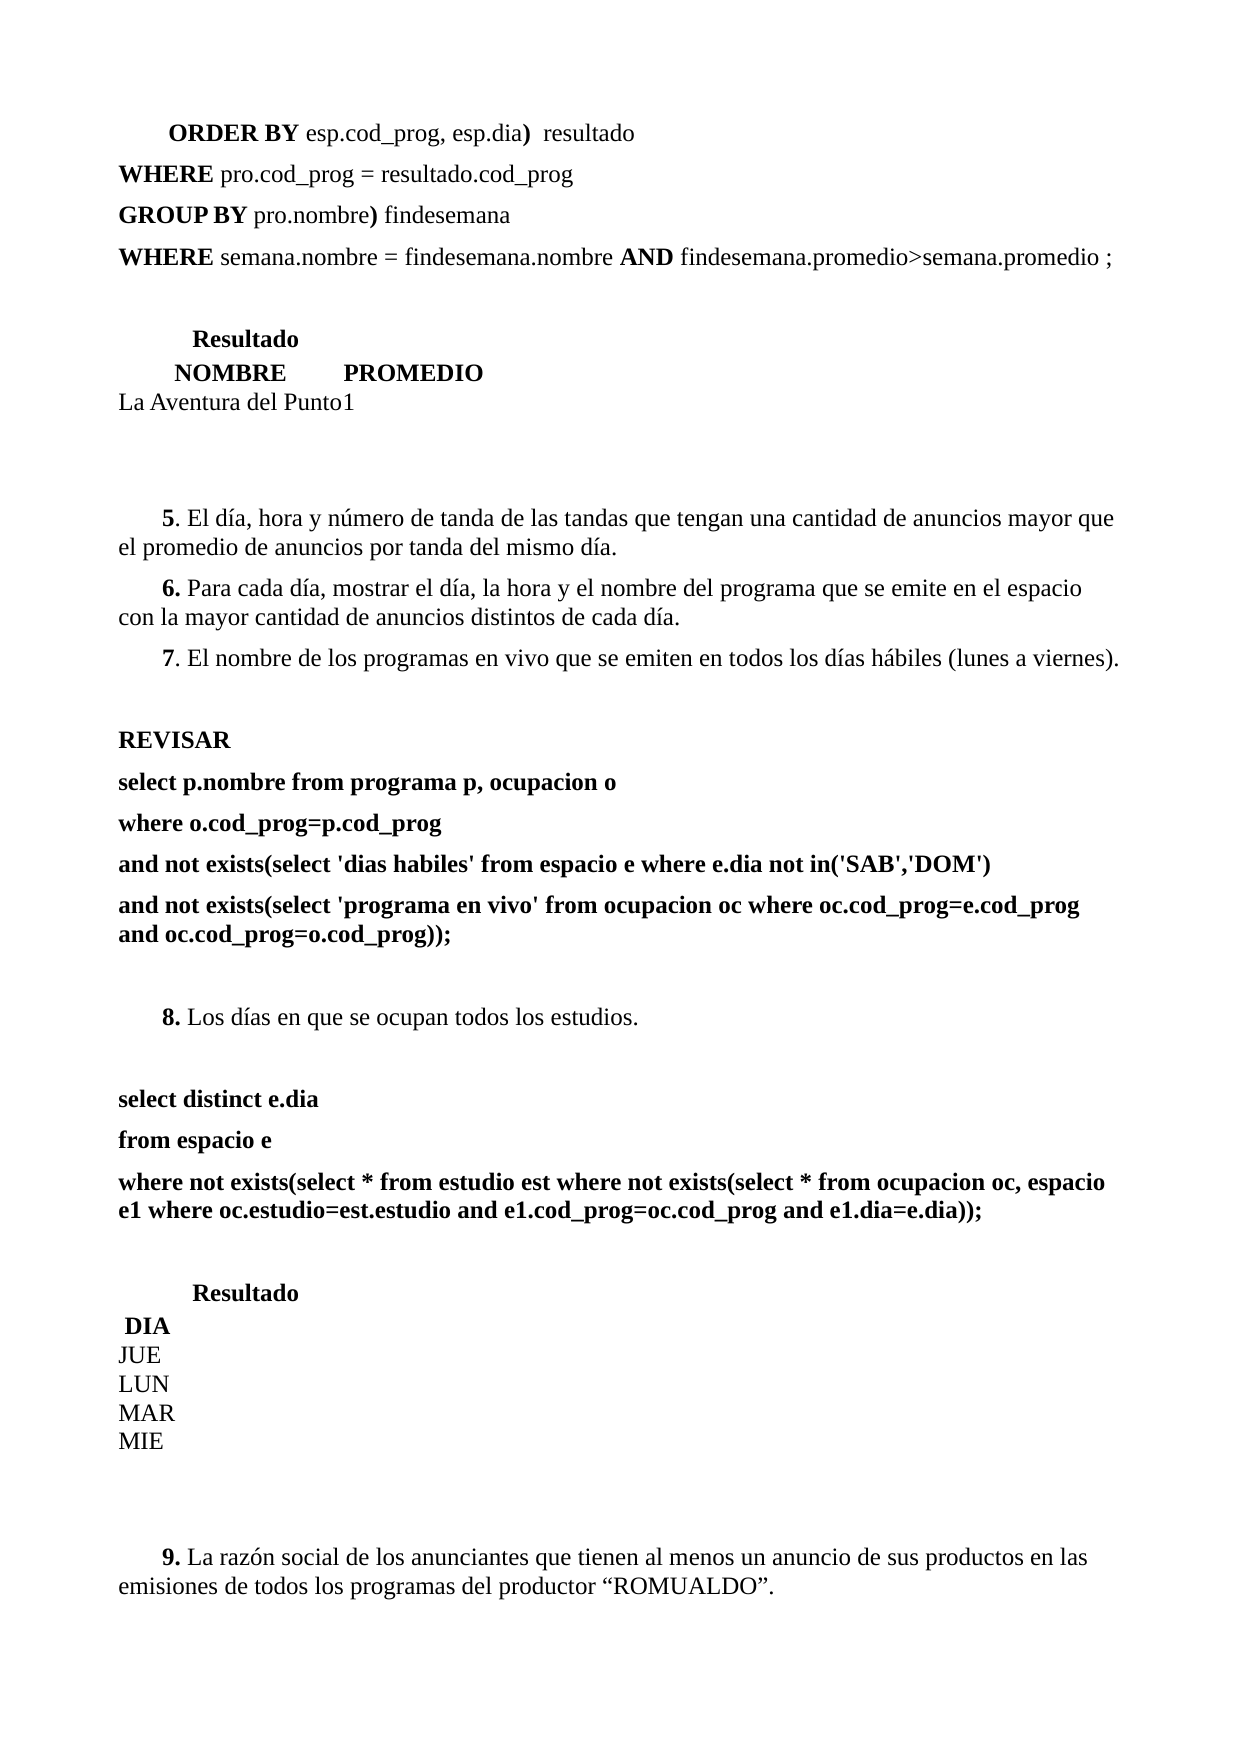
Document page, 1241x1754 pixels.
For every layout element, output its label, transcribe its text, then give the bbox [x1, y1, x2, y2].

text Resultado [118, 1278, 1122, 1307]
table_cell LUN [118, 1369, 176, 1398]
table_header NOMBRE [118, 358, 342, 387]
text and not exists(select 'dias habiles' from espacio e where e.dia not in('SAB','DOM') [118, 849, 1122, 878]
table_cell 1 [343, 387, 484, 415]
table_cell MAR [118, 1398, 176, 1426]
table_cell [118, 1455, 176, 1460]
text Resultado [118, 324, 1122, 353]
text 8. Los días en que se ocupan todos los estudios. [118, 1002, 1122, 1030]
text GROUP BY pro.nombre) findesemana [118, 201, 1122, 229]
text 9. La razón social de los anunciantes que tienen al menos un anuncio de sus productos en las emisiones de todos los programas del productor “ROMUALDO”. [118, 1542, 1122, 1600]
text WHERE pro.cod_prog = resultado.cod_prog [118, 159, 1122, 188]
text where o.cod_prog=p.cod_prog [118, 808, 1122, 837]
text from espacio e [118, 1125, 1122, 1154]
text select distinct e.dia [118, 1084, 1122, 1113]
text WHERE semana.nombre = findesemana.nombre AND findesemana.promedio>semana.promedio ; [118, 242, 1122, 271]
table_cell MIE [118, 1426, 176, 1455]
text select p.nombre from programa p, ocupacion o [118, 767, 1122, 795]
table_header DIA [118, 1311, 176, 1340]
text ORDER BY esp.cod_prog, esp.dia) resultado [118, 118, 1122, 147]
table_cell [118, 416, 484, 420]
text where not exists(select * from estudio est where not exists(select * from ocupacion oc, espacio e1 where oc.estudio=est.estudio and e1.cod_prog=oc.cod_prog and e1.dia=e.dia)); [118, 1167, 1122, 1224]
text 5. El día, hora y número de tanda de las tandas que tengan una cantidad de anuncios mayor que el promedio de anuncios por tanda del mismo día. [118, 503, 1122, 560]
text and not exists(select 'programa en vivo' from ocupacion oc where oc.cod_prog=e.cod_prog and oc.cod_prog=o.cod_prog)); [118, 890, 1122, 948]
text 6. Para cada día, mostrar el día, la hora y el nombre del programa que se emite en el espacio con la mayor cantidad de anuncios distintos de cada día. [118, 573, 1122, 630]
text REVISAR [118, 725, 1122, 754]
table_cell JUE [118, 1340, 176, 1369]
table_header PROMEDIO [343, 358, 484, 387]
text 7. El nombre de los programas en vivo que se emiten en todos los días hábiles (lunes a viernes). [118, 643, 1122, 672]
table_cell La Aventura del Punto [118, 387, 342, 415]
